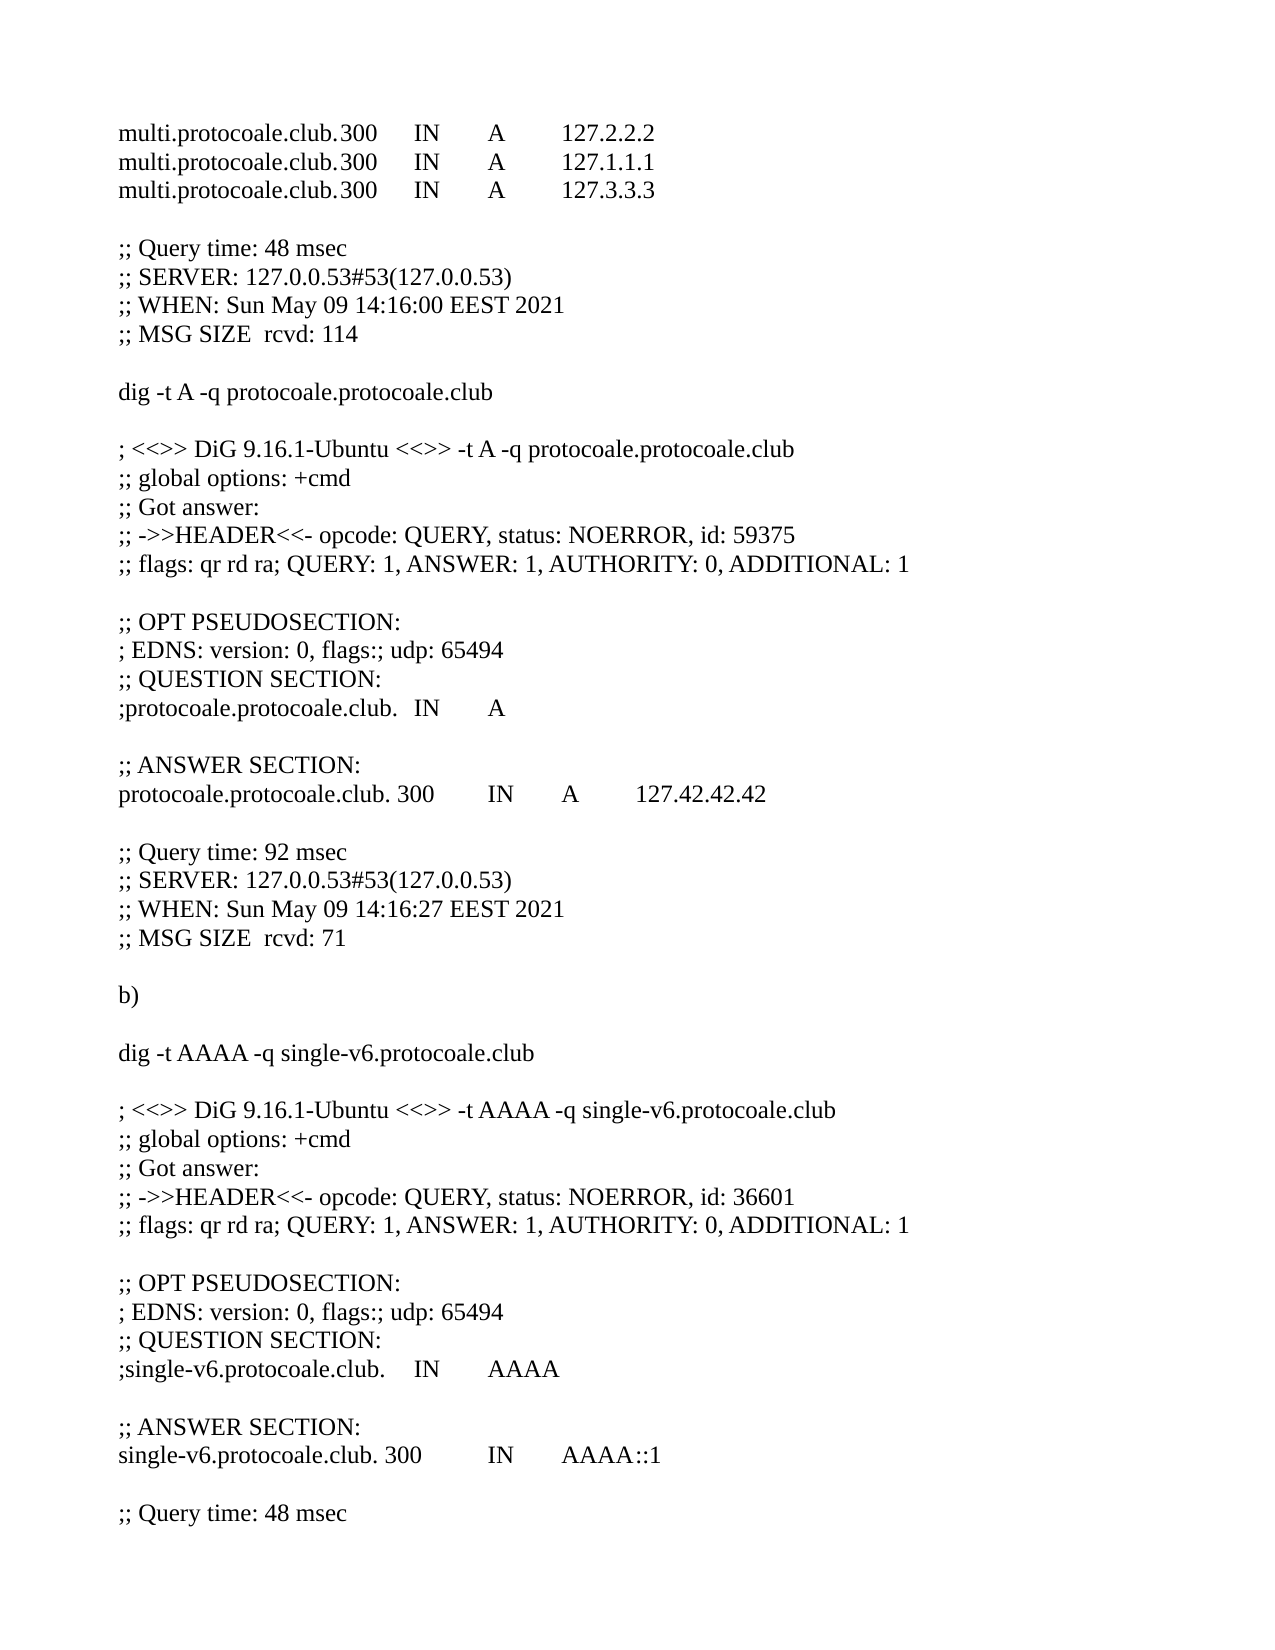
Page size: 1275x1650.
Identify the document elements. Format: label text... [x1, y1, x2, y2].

text ;; WHEN: Sun May 09 14:16:00 EEST 2021 [118, 291, 1157, 319]
text ;; OPT PSEUDOSECTION: [118, 607, 1157, 636]
text b) [118, 981, 1157, 1009]
text ;; MSG SIZE rcvd: 71 [118, 923, 1157, 952]
text protocoale.protocoale.club. 300 IN A 127.42.42.42 [118, 779, 1157, 808]
text ;; MSG SIZE rcvd: 114 [118, 319, 1157, 348]
text ;; QUESTION SECTION: [118, 1326, 1157, 1354]
text ;protocoale.protocoale.club. IN A [118, 693, 1157, 722]
text ;; ANSWER SECTION: [118, 751, 1157, 779]
text multi.protocoale.club. 300 IN A 127.3.3.3 [118, 176, 1157, 204]
text ;; global options: +cmd [118, 463, 1157, 492]
text dig -t A -q protocoale.protocoale.club [118, 377, 1157, 406]
text ; <<>> DiG 9.16.1-Ubuntu <<>> -t AAAA -q single-v6.protocoale.club [118, 1096, 1157, 1124]
text ; EDNS: version: 0, flags:; udp: 65494 [118, 1297, 1157, 1326]
text ;; SERVER: 127.0.0.53#53(127.0.0.53) [118, 262, 1157, 291]
text ;; Got answer: [118, 492, 1157, 521]
text ;; ->>HEADER<<- opcode: QUERY, status: NOERROR, id: 36601 [118, 1182, 1157, 1211]
text multi.protocoale.club. 300 IN A 127.1.1.1 [118, 147, 1157, 176]
text ;; flags: qr rd ra; QUERY: 1, ANSWER: 1, AUTHORITY: 0, ADDITIONAL: 1 [118, 1211, 1157, 1239]
text ;; ->>HEADER<<- opcode: QUERY, status: NOERROR, id: 59375 [118, 521, 1157, 549]
text ;; WHEN: Sun May 09 14:16:27 EEST 2021 [118, 894, 1157, 923]
text ;; QUESTION SECTION: [118, 664, 1157, 693]
text ;; SERVER: 127.0.0.53#53(127.0.0.53) [118, 866, 1157, 894]
text ;; OPT PSEUDOSECTION: [118, 1268, 1157, 1297]
text ; EDNS: version: 0, flags:; udp: 65494 [118, 636, 1157, 664]
text ; <<>> DiG 9.16.1-Ubuntu <<>> -t A -q protocoale.protocoale.club [118, 434, 1157, 463]
text multi.protocoale.club. 300 IN A 127.2.2.2 [118, 118, 1157, 147]
text ;single-v6.protocoale.club. IN AAAA [118, 1354, 1157, 1383]
text ;; global options: +cmd [118, 1124, 1157, 1153]
text ;; ANSWER SECTION: [118, 1412, 1157, 1441]
text ;; flags: qr rd ra; QUERY: 1, ANSWER: 1, AUTHORITY: 0, ADDITIONAL: 1 [118, 549, 1157, 578]
text ;; Query time: 48 msec [118, 1498, 1157, 1527]
text ;; Got answer: [118, 1153, 1157, 1182]
text dig -t AAAA -q single-v6.protocoale.club [118, 1038, 1157, 1067]
text ;; Query time: 92 msec [118, 837, 1157, 866]
text single-v6.protocoale.club. 300 IN AAAA ::1 [118, 1441, 1157, 1469]
text ;; Query time: 48 msec [118, 233, 1157, 262]
